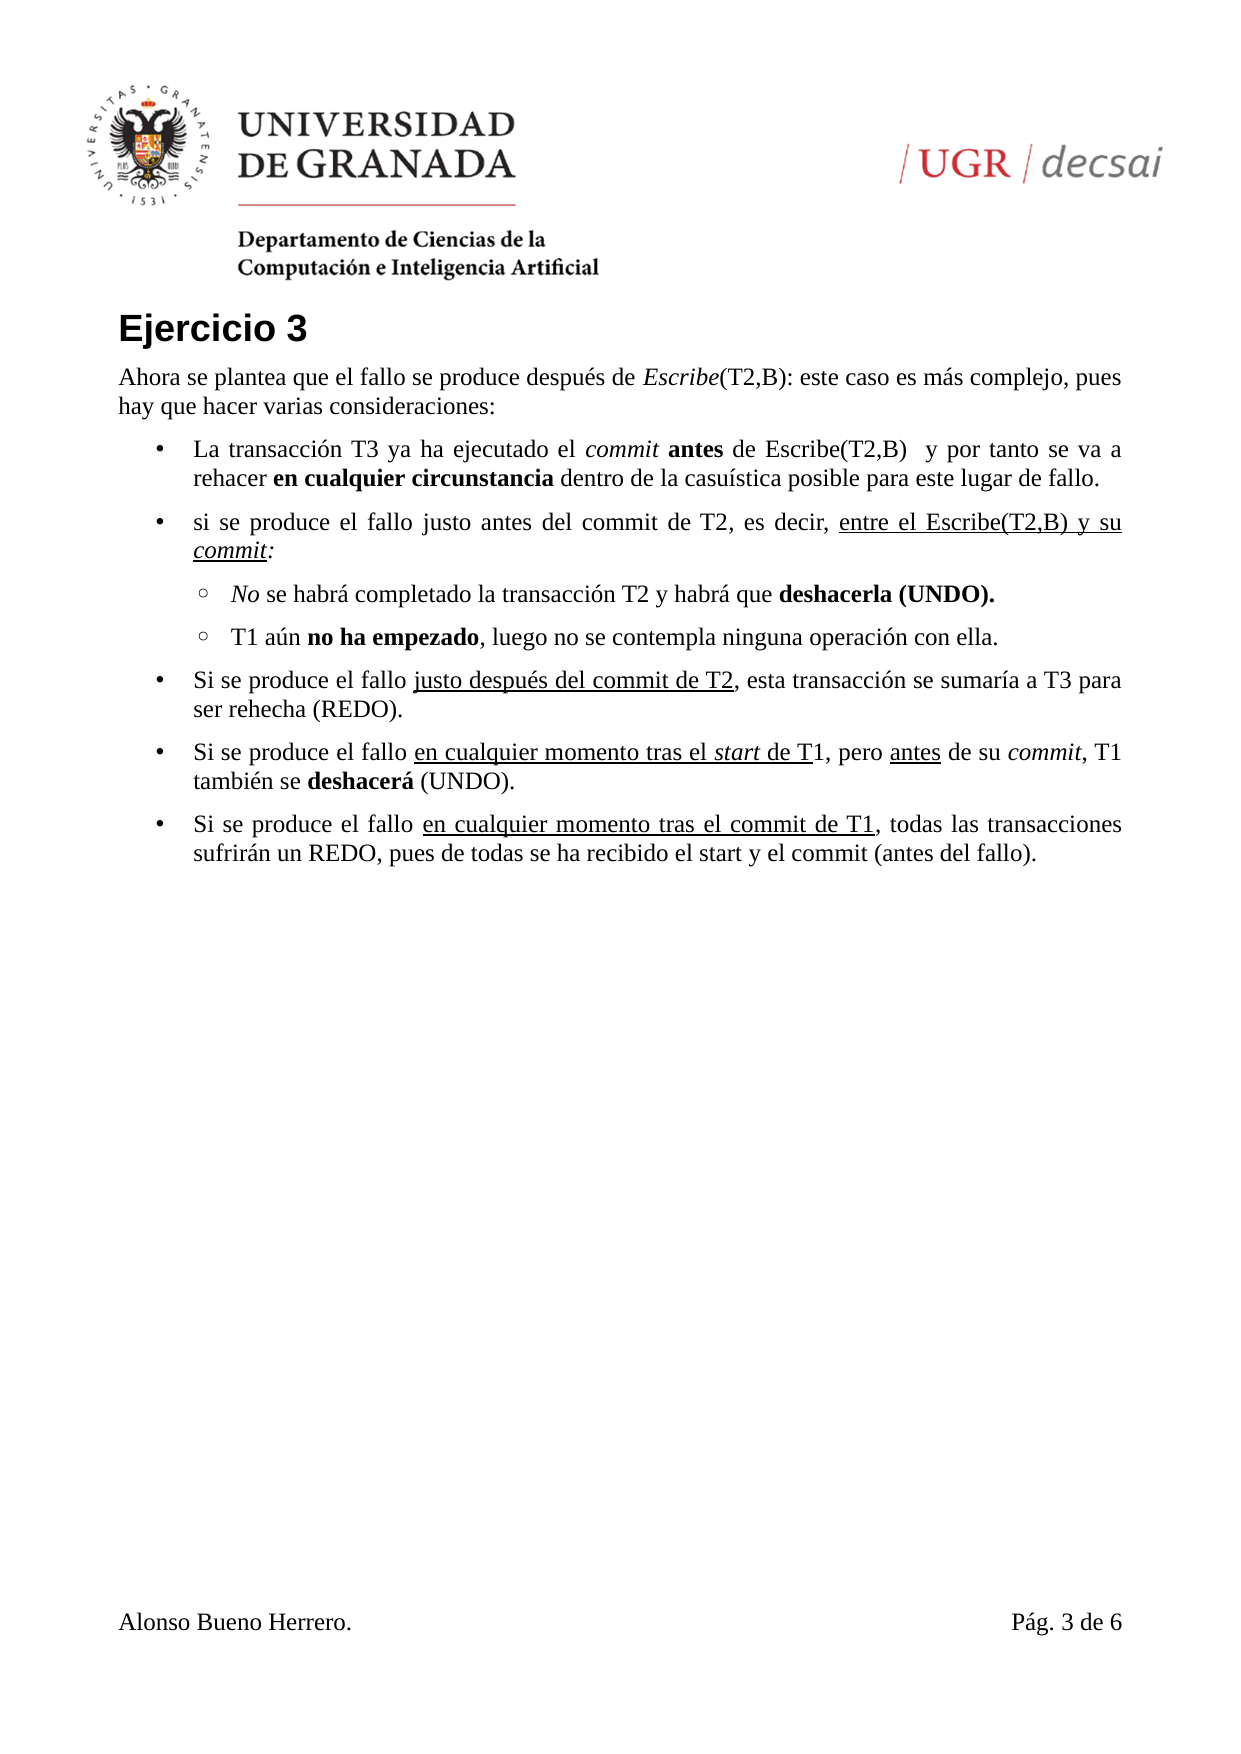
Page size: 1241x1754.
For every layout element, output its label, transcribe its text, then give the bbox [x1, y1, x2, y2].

list si se produce el fallo justo antes del commit de T2, es decir, entre el Escribe(T2,B) y su commit: [156, 507, 1122, 564]
list La transacción T3 ya ha ejecutado el commit antes de Escribe(T2,B) y por tanto se va a rehacer en cualquier circunstancia dentro de la casuística posible para este lugar de fallo. [156, 434, 1122, 492]
list Si se produce el fallo en cualquier momento tras el start de T1, pero antes de su commit, T1 también se deshacerá (UNDO). [156, 737, 1122, 795]
subtitle Ejercicio 3 [118, 307, 1122, 350]
picture [1, 0, 1241, 307]
list Si se produce el fallo justo después del commit de T2, esta transacción se sumaría a T3 para ser rehecha (REDO). [156, 665, 1122, 723]
list T1 aún no ha empezado, luego no se contempla ninguna operación con ella. [193, 622, 1122, 651]
list No se habrá completado la transacción T2 y habrá que deshacerla (UNDO). [193, 579, 1122, 607]
list Si se produce el fallo en cualquier momento tras el commit de T1, todas las transacciones sufrirán un REDO, pues de todas se ha recibido el start y el commit (antes del fallo). [156, 809, 1122, 867]
text Ahora se plantea que el fallo se produce después de Escribe(T2,B): este caso es más complejo, pues hay que hacer varias consideraciones: [118, 362, 1122, 420]
